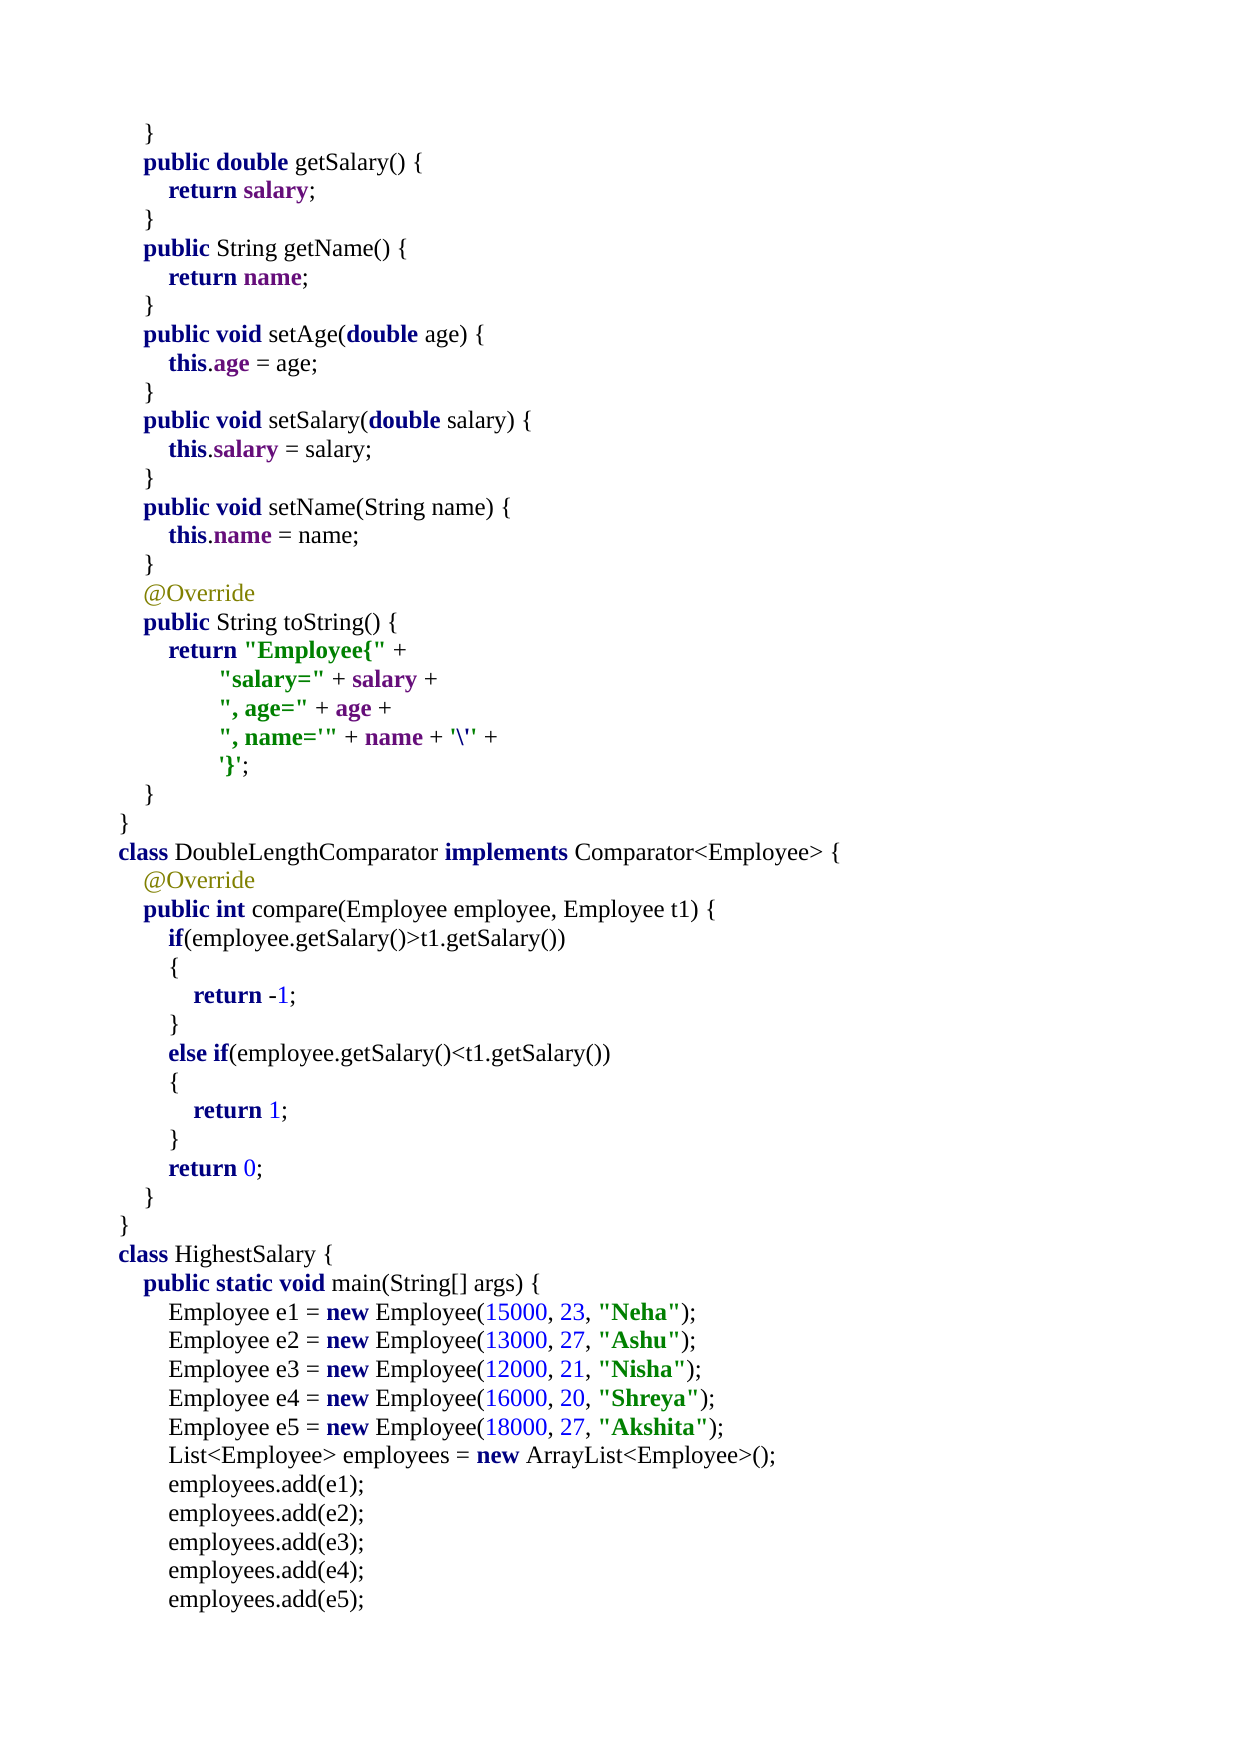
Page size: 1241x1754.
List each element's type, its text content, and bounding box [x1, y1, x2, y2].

text return "Employee{" + [118, 636, 1122, 664]
text public static void main(String[] args) { [118, 1268, 1122, 1297]
text class DoubleLengthComparator implements Comparator<Employee> { [118, 837, 1122, 866]
text return -1; [118, 981, 1122, 1009]
text public int compare(Employee employee, Employee t1) { [118, 894, 1122, 923]
text return salary; [118, 176, 1122, 204]
text employees.add(e5); [118, 1584, 1122, 1613]
text public String toString() { [118, 607, 1122, 636]
text '}'; [118, 751, 1122, 779]
text } [118, 549, 1122, 578]
text employees.add(e3); [118, 1527, 1122, 1556]
text } [118, 291, 1122, 319]
text } [118, 204, 1122, 233]
text class HighestSalary { [118, 1239, 1122, 1268]
text this.age = age; [118, 348, 1122, 377]
text { [118, 952, 1122, 981]
text @Override [118, 866, 1122, 894]
text { [118, 1067, 1122, 1096]
text @Override [118, 578, 1122, 607]
text Employee e3 = new Employee(12000, 21, "Nisha"); [118, 1354, 1122, 1383]
text public String getName() { [118, 233, 1122, 262]
text public void setSalary(double salary) { [118, 406, 1122, 434]
text } [118, 779, 1122, 808]
text ", name='" + name + '\'' + [118, 722, 1122, 751]
text employees.add(e1); [118, 1469, 1122, 1498]
text } [118, 1211, 1122, 1239]
text return 0; [118, 1153, 1122, 1182]
text } [118, 377, 1122, 406]
text public void setAge(double age) { [118, 319, 1122, 348]
text List<Employee> employees = new ArrayList<Employee>(); [118, 1441, 1122, 1469]
text else if(employee.getSalary()<t1.getSalary()) [118, 1038, 1122, 1067]
text public void setName(String name) { [118, 492, 1122, 521]
text public double getSalary() { [118, 147, 1122, 176]
text "salary=" + salary + [118, 664, 1122, 693]
text } [118, 1124, 1122, 1153]
text Employee e4 = new Employee(16000, 20, "Shreya"); [118, 1383, 1122, 1412]
text return name; [118, 262, 1122, 291]
text Employee e1 = new Employee(15000, 23, "Neha"); [118, 1297, 1122, 1326]
text } [118, 118, 1122, 147]
text return 1; [118, 1096, 1122, 1124]
text if(employee.getSalary()>t1.getSalary()) [118, 923, 1122, 952]
text employees.add(e2); [118, 1498, 1122, 1527]
text } [118, 1009, 1122, 1038]
text Employee e5 = new Employee(18000, 27, "Akshita"); [118, 1412, 1122, 1441]
text this.salary = salary; [118, 434, 1122, 463]
text this.name = name; [118, 521, 1122, 549]
text } [118, 463, 1122, 492]
text } [118, 1182, 1122, 1211]
text ", age=" + age + [118, 693, 1122, 722]
text } [118, 808, 1122, 837]
text employees.add(e4); [118, 1556, 1122, 1584]
text Employee e2 = new Employee(13000, 27, "Ashu"); [118, 1326, 1122, 1354]
